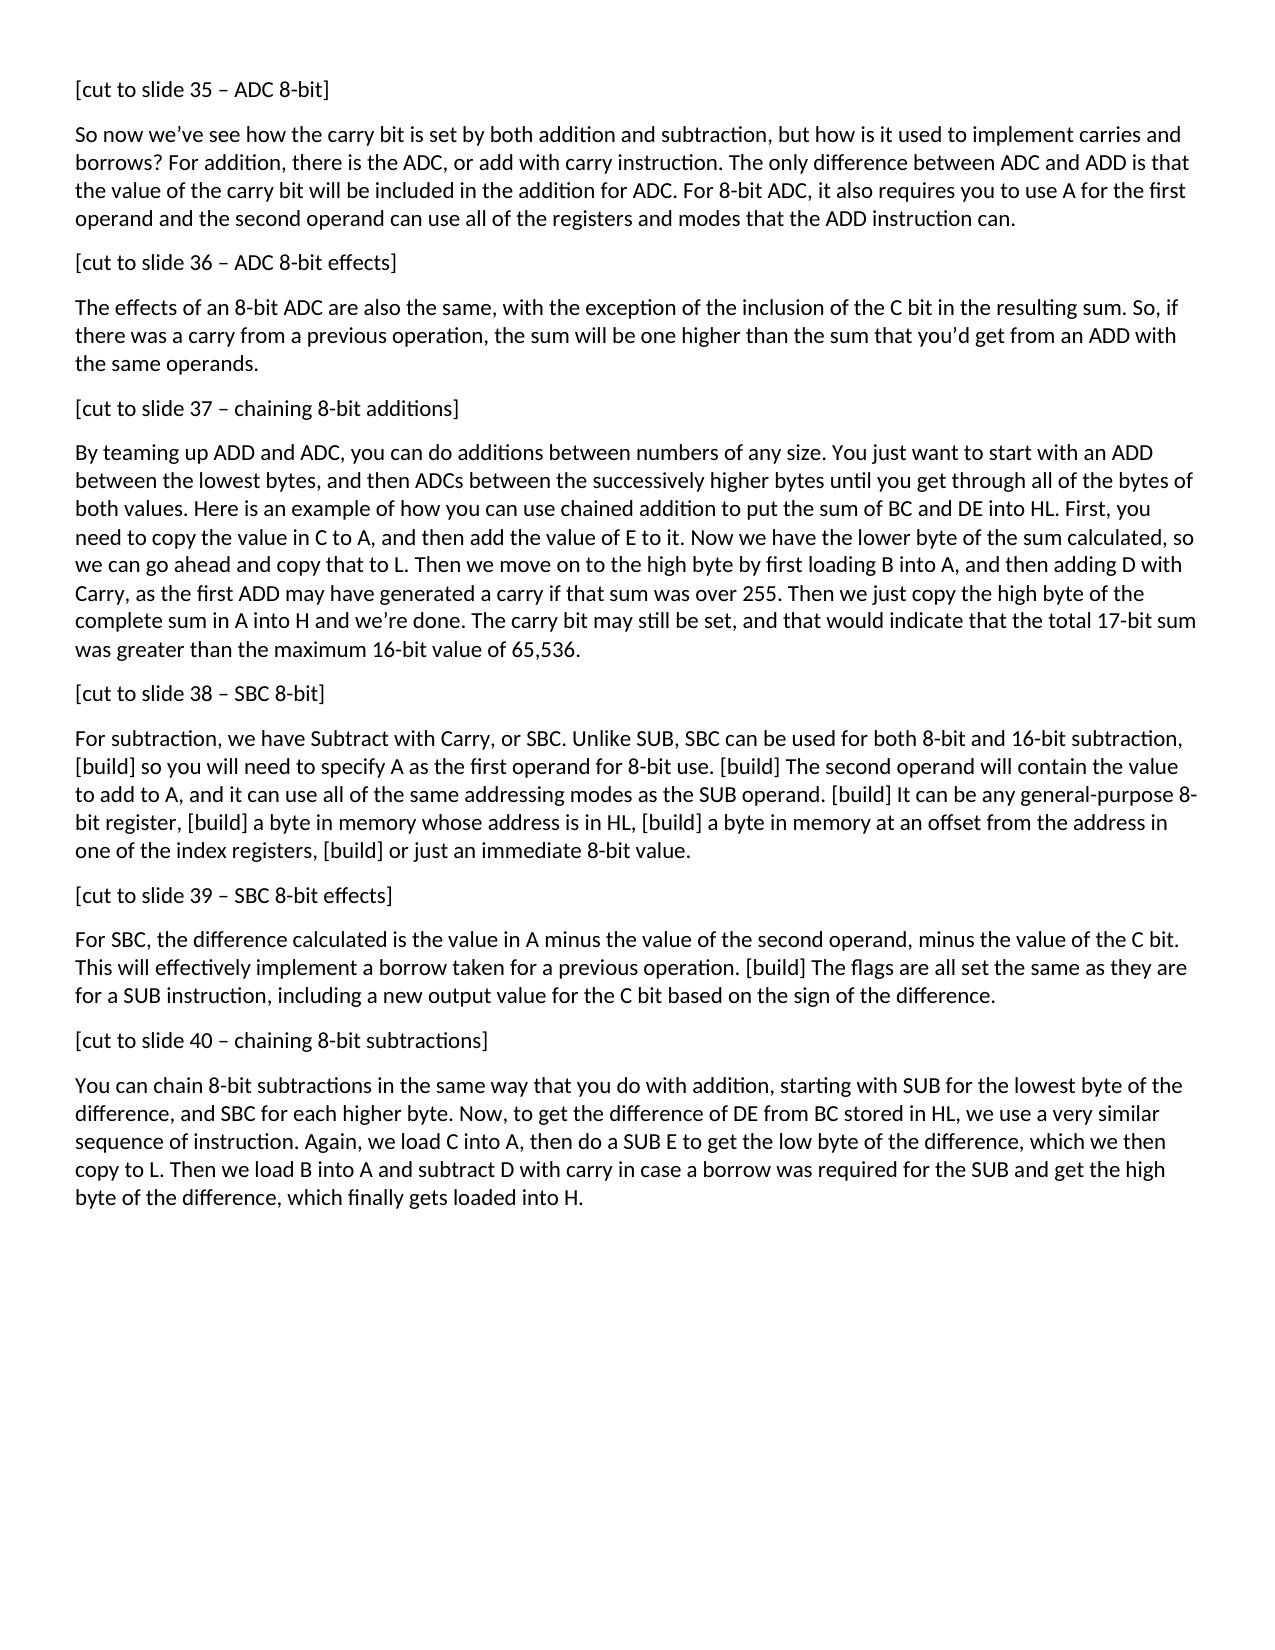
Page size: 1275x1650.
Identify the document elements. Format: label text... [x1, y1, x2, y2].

text [cut to slide 37 – chaining 8-bit additions] [75, 394, 1200, 422]
text [cut to slide 35 – ADC 8-bit] [75, 75, 1200, 103]
text By teaming up ADD and ADC, you can do additions between numbers of any size. You just want to start with an ADD between the lowest bytes, and then ADCs between the successively higher bytes until you get through all of the bytes of both values. Here is an example of how you can use chained addition to put the sum of BC and DE into HL. First, you need to copy the value in C to A, and then add the value of E to it. Now we have the lower byte of the sum calculated, so we can go ahead and copy that to L. Then we move on to the high byte by first loading B into A, and then adding D with Carry, as the first ADD may have generated a carry if that sum was over 255. Then we just copy the high byte of the complete sum in A into H and we’re done. The carry bit may still be set, and that would indicate that the total 17-bit sum was greater than the maximum 16-bit value of 65,536. [75, 438, 1200, 663]
text [cut to slide 38 – SBC 8-bit] [75, 679, 1200, 707]
text [cut to slide 39 – SBC 8-bit effects] [75, 881, 1200, 909]
text The effects of an 8-bit ADC are also the same, with the exception of the inclusion of the C bit in the resulting sum. So, if there was a carry from a previous operation, the sum will be one higher than the sum that you’d get from an ADD with the same operands. [75, 293, 1200, 377]
text You can chain 8-bit subtractions in the same way that you do with addition, starting with SUB for the lowest byte of the difference, and SBC for each higher byte. Now, to get the difference of DE from BC stored in HL, we use a very similar sequence of instruction. Again, we load C into A, then do a SUB E to get the low byte of the difference, which we then copy to L. Then we load B into A and subtract D with carry in case a borrow was required for the SUB and get the high byte of the difference, which finally gets loaded into H. [75, 1071, 1200, 1211]
text For subtraction, we have Subtract with Carry, or SBC. Unlike SUB, SBC can be used for both 8-bit and 16-bit subtraction, [build] so you will need to specify A as the first operand for 8-bit use. [build] The second operand will contain the value to add to A, and it can use all of the same addressing modes as the SUB operand. [build] It can be any general-purpose 8-bit register, [build] a byte in memory whose address is in HL, [build] a byte in memory at an offset from the address in one of the index registers, [build] or just an immediate 8-bit value. [75, 724, 1200, 864]
text [cut to slide 40 – chaining 8-bit subtractions] [75, 1026, 1200, 1054]
text [cut to slide 36 – ADC 8-bit effects] [75, 248, 1200, 276]
text For SBC, the difference calculated is the value in A minus the value of the second operand, minus the value of the C bit. This will effectively implement a borrow taken for a previous operation. [build] The flags are all set the same as they are for a SUB instruction, including a new output value for the C bit based on the sign of the difference. [75, 926, 1200, 1009]
text So now we’ve see how the carry bit is set by both addition and subtraction, but how is it used to implement carries and borrows? For addition, there is the ADC, or add with carry instruction. The only difference between ADC and ADD is that the value of the carry bit will be included in the addition for ADC. For 8-bit ADC, it also requires you to use A for the first operand and the second operand can use all of the registers and modes that the ADD instruction can. [75, 120, 1200, 232]
